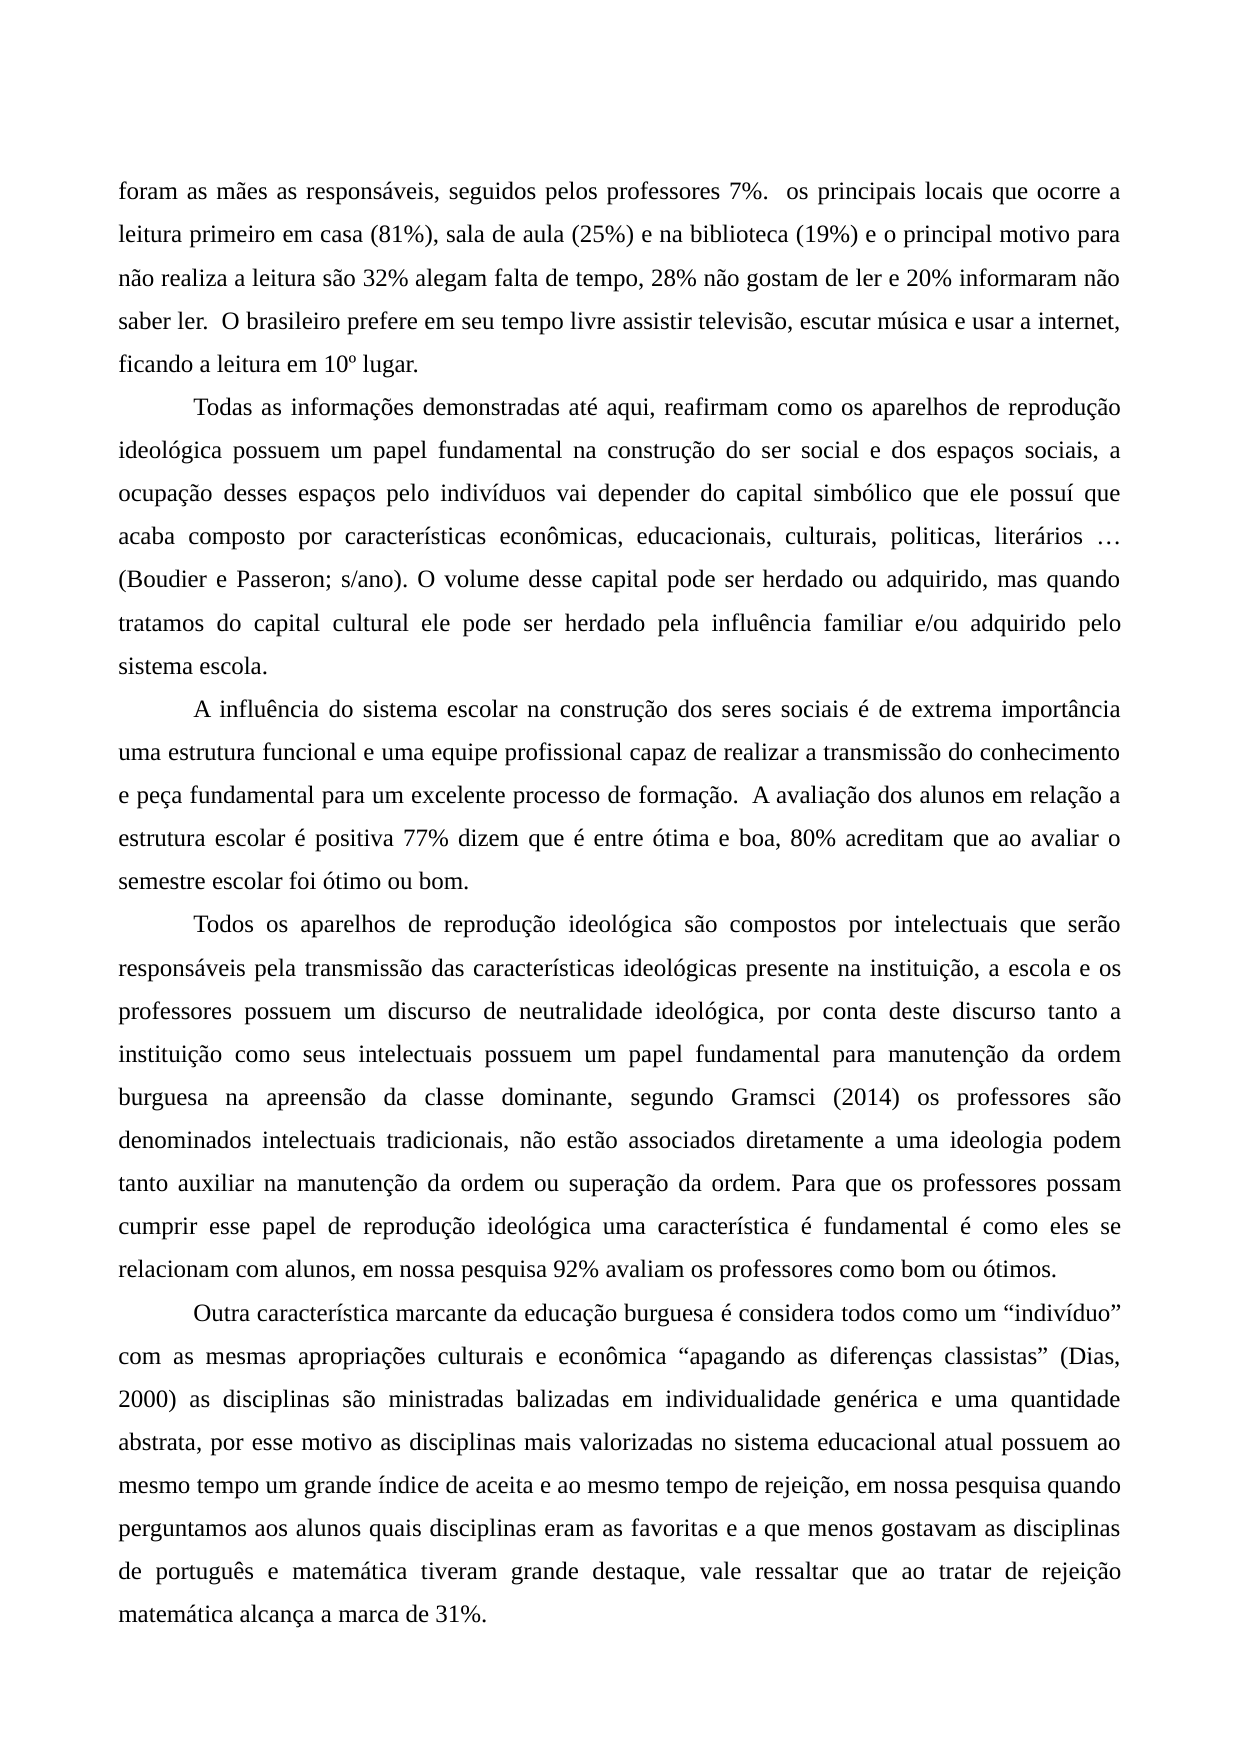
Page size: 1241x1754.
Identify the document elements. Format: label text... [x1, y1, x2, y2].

text Todas as informações demonstradas até aqui, reafirmam como os aparelhos de reprodução ideológica possuem um papel fundamental na construção do ser social e dos espaços sociais, a ocupação desses espaços pelo indivíduos vai depender do capital simbólico que ele possuí que acaba composto por características econômicas, educacionais, culturais, politicas, literários … (Boudier e Passeron; s/ano). O volume desse capital pode ser herdado ou adquirido, mas quando tratamos do capital cultural ele pode ser herdado pela influência familiar e/ou adquirido pelo sistema escola. [118, 392, 1122, 679]
text Outra característica marcante da educação burguesa é considera todos como um “indivíduo” com as mesmas apropriações culturais e econômica “apagando as diferenças classistas” (Dias, 2000) as disciplinas são ministradas balizadas em individualidade genérica e uma quantidade abstrata, por esse motivo as disciplinas mais valorizadas no sistema educacional atual possuem ao mesmo tempo um grande índice de aceita e ao mesmo tempo de rejeição, em nossa pesquisa quando perguntamos aos alunos quais disciplinas eram as favoritas e a que menos gostavam as disciplinas de português e matemática tiveram grande destaque, vale ressaltar que ao tratar de rejeição matemática alcança a marca de 31%. [118, 1298, 1122, 1628]
text A influência do sistema escolar na construção dos seres sociais é de extrema importância uma estrutura funcional e uma equipe profissional capaz de realizar a transmissão do conhecimento e peça fundamental para um excelente processo de formação. A avaliação dos alunos em relação a estrutura escolar é positiva 77% dizem que é entre ótima e boa, 80% acreditam que ao avaliar o semestre escolar foi ótimo ou bom. [118, 694, 1122, 895]
text foram as mães as responsáveis, seguidos pelos professores 7%. os principais locais que ocorre a leitura primeiro em casa (81%), sala de aula (25%) e na biblioteca (19%) e o principal motivo para não realiza a leitura são 32% alegam falta de tempo, 28% não gostam de ler e 20% informaram não saber ler. O brasileiro prefere em seu tempo livre assistir televisão, escutar música e usar a internet, ficando a leitura em 10º lugar. [118, 176, 1122, 378]
text Todos os aparelhos de reprodução ideológica são compostos por intelectuais que serão responsáveis pela transmissão das características ideológicas presente na instituição, a escola e os professores possuem um discurso de neutralidade ideológica, por conta deste discurso tanto a instituição como seus intelectuais possuem um papel fundamental para manutenção da ordem burguesa na apreensão da classe dominante, segundo Gramsci (2014) os professores são denominados intelectuais tradicionais, não estão associados diretamente a uma ideologia podem tanto auxiliar na manutenção da ordem ou superação da ordem. Para que os professores possam cumprir esse papel de reprodução ideológica uma característica é fundamental é como eles se relacionam com alunos, em nossa pesquisa 92% avaliam os professores como bom ou ótimos. [118, 909, 1122, 1283]
